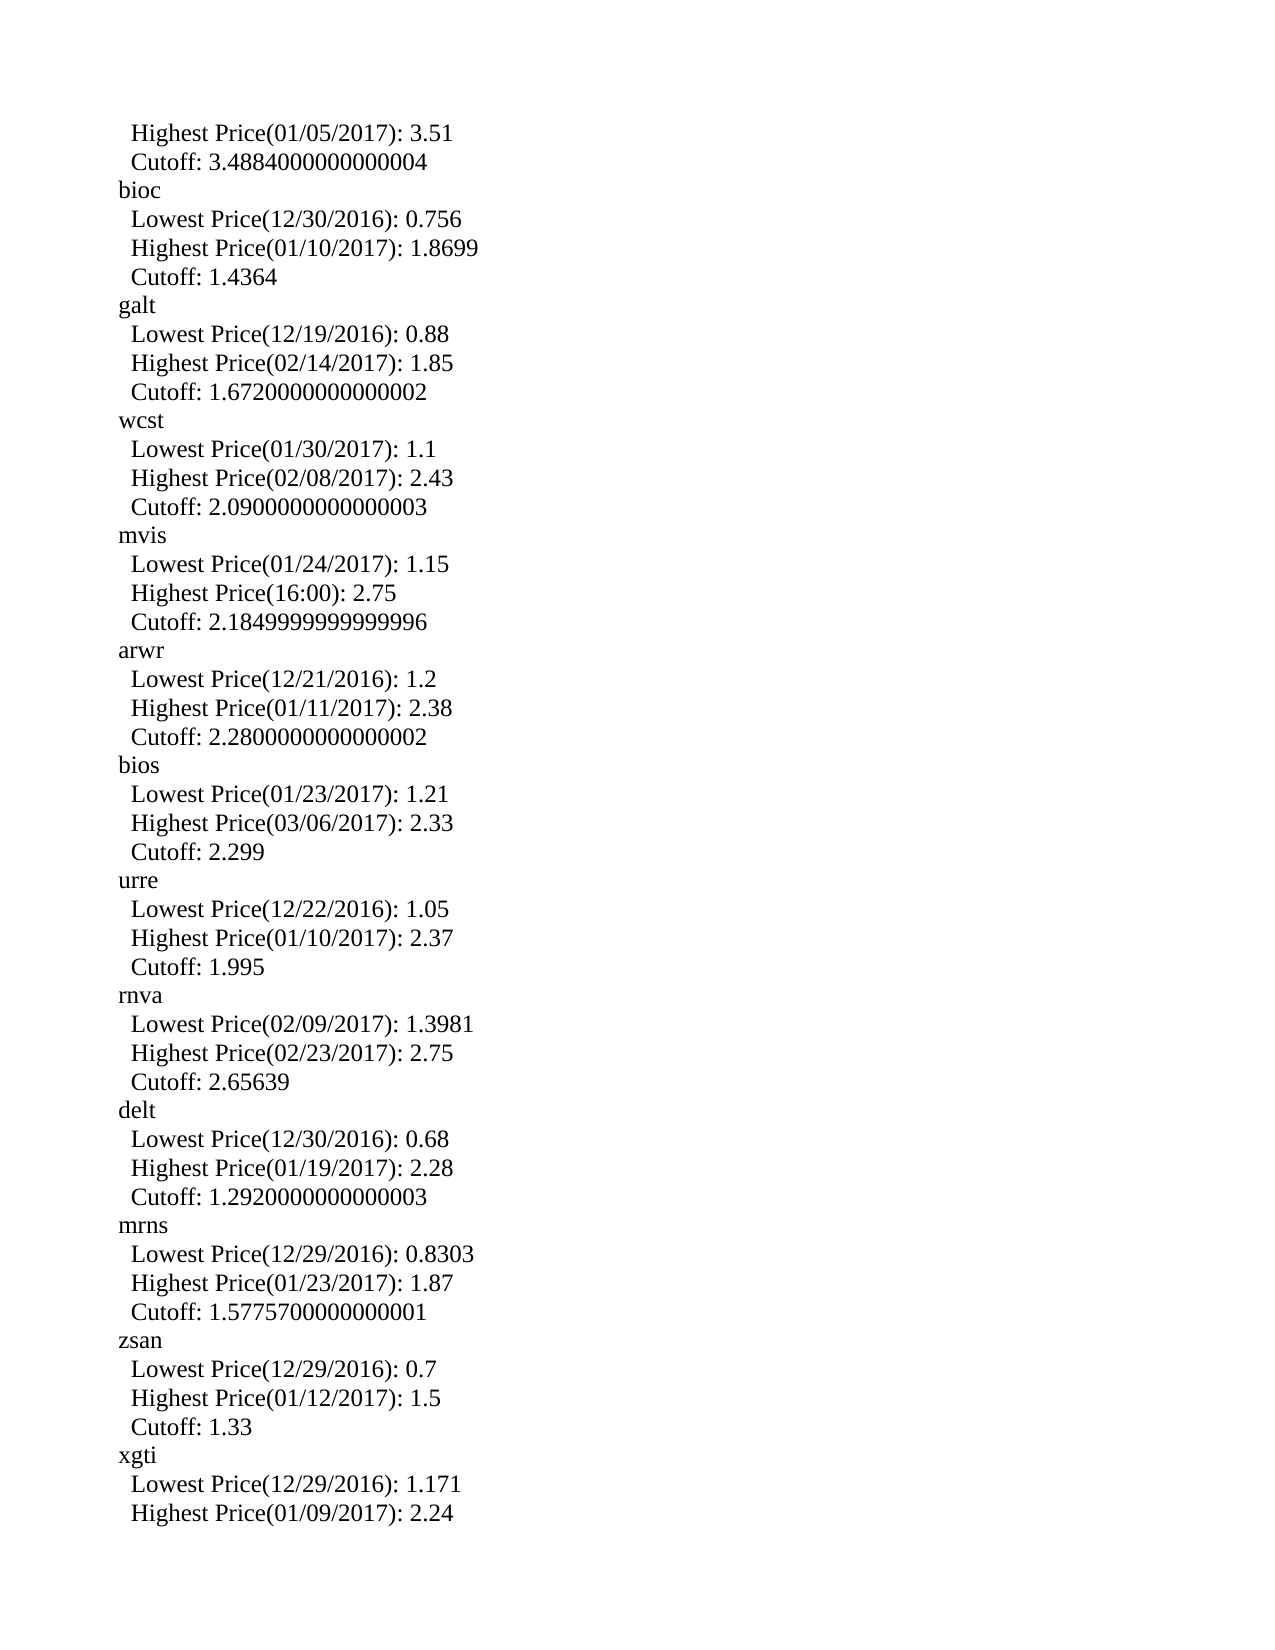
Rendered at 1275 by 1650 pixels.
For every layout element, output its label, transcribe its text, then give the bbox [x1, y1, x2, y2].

text Lowest Price(12/19/2016): 0.88 [118, 319, 1157, 348]
text Lowest Price(12/29/2016): 0.8303 [118, 1239, 1157, 1268]
text Lowest Price(12/30/2016): 0.68 [118, 1124, 1157, 1153]
text zsan [118, 1326, 1157, 1354]
text Highest Price(01/19/2017): 2.28 [118, 1153, 1157, 1182]
text Highest Price(02/08/2017): 2.43 [118, 463, 1157, 492]
text Cutoff: 1.2920000000000003 [118, 1182, 1157, 1211]
text Cutoff: 1.5775700000000001 [118, 1297, 1157, 1326]
text wcst [118, 406, 1157, 434]
text delt [118, 1096, 1157, 1124]
text Highest Price(01/09/2017): 2.24 [118, 1498, 1157, 1527]
text mvis [118, 521, 1157, 549]
text Lowest Price(01/23/2017): 1.21 [118, 779, 1157, 808]
text Highest Price(01/10/2017): 1.8699 [118, 233, 1157, 262]
text bioc [118, 176, 1157, 204]
text Lowest Price(12/22/2016): 1.05 [118, 894, 1157, 923]
text rnva [118, 981, 1157, 1009]
text Lowest Price(12/29/2016): 0.7 [118, 1354, 1157, 1383]
text Lowest Price(12/29/2016): 1.171 [118, 1469, 1157, 1498]
text Cutoff: 1.995 [118, 952, 1157, 981]
text Cutoff: 1.4364 [118, 262, 1157, 291]
text Cutoff: 1.6720000000000002 [118, 377, 1157, 406]
text Cutoff: 2.299 [118, 837, 1157, 866]
text Lowest Price(12/21/2016): 1.2 [118, 664, 1157, 693]
text Lowest Price(12/30/2016): 0.756 [118, 204, 1157, 233]
text Highest Price(02/14/2017): 1.85 [118, 348, 1157, 377]
text Highest Price(01/05/2017): 3.51 [118, 118, 1157, 147]
text urre [118, 866, 1157, 894]
text Cutoff: 2.0900000000000003 [118, 492, 1157, 521]
text Cutoff: 1.33 [118, 1412, 1157, 1441]
text Highest Price(01/12/2017): 1.5 [118, 1383, 1157, 1412]
text Lowest Price(01/30/2017): 1.1 [118, 434, 1157, 463]
text Highest Price(01/23/2017): 1.87 [118, 1268, 1157, 1297]
text Lowest Price(01/24/2017): 1.15 [118, 549, 1157, 578]
text Highest Price(02/23/2017): 2.75 [118, 1038, 1157, 1067]
text Lowest Price(02/09/2017): 1.3981 [118, 1009, 1157, 1038]
text bios [118, 751, 1157, 779]
text Cutoff: 3.4884000000000004 [118, 147, 1157, 176]
text Highest Price(01/10/2017): 2.37 [118, 923, 1157, 952]
text Highest Price(03/06/2017): 2.33 [118, 808, 1157, 837]
text xgti [118, 1441, 1157, 1469]
text Highest Price(16:00): 2.75 [118, 578, 1157, 607]
text arwr [118, 636, 1157, 664]
text Highest Price(01/11/2017): 2.38 [118, 693, 1157, 722]
text Cutoff: 2.65639 [118, 1067, 1157, 1096]
text mrns [118, 1211, 1157, 1239]
text Cutoff: 2.1849999999999996 [118, 607, 1157, 636]
text Cutoff: 2.2800000000000002 [118, 722, 1157, 751]
text galt [118, 291, 1157, 319]
